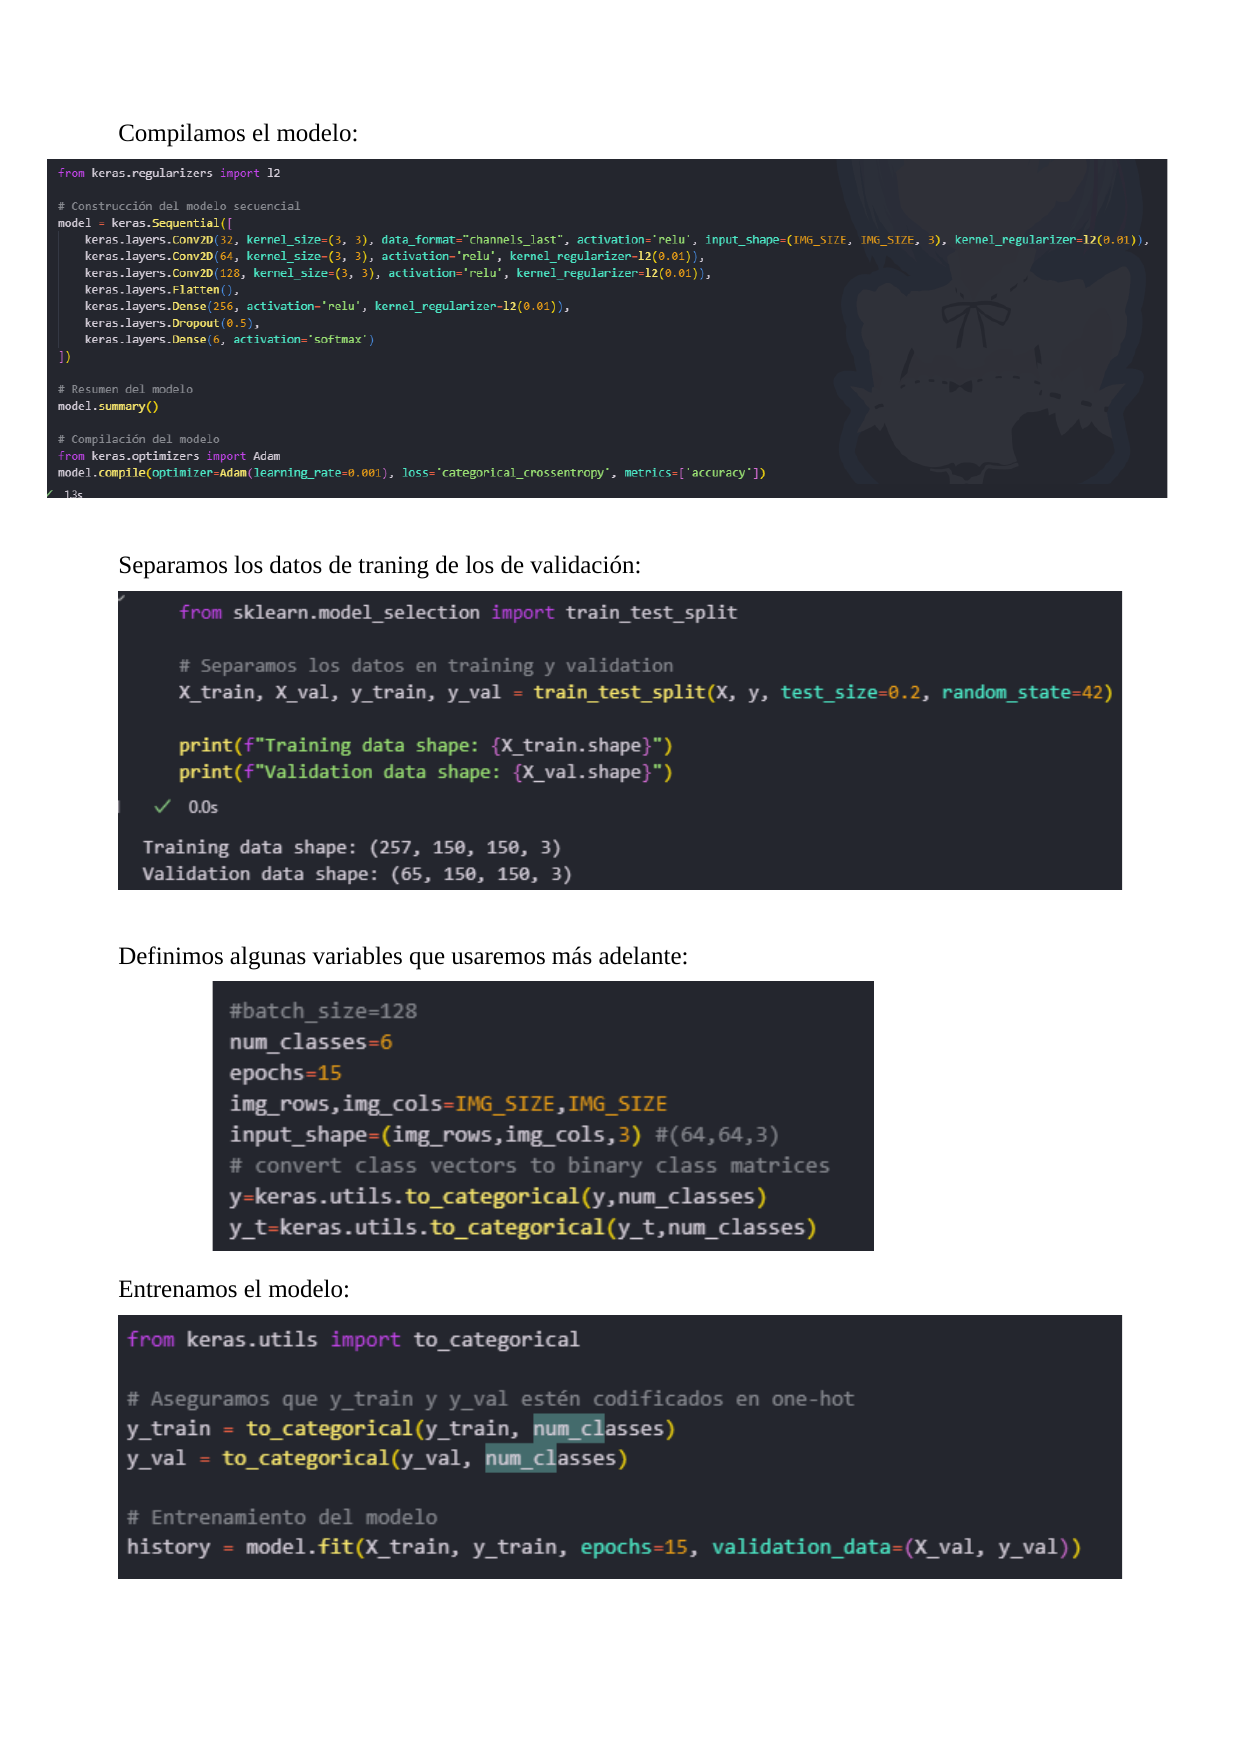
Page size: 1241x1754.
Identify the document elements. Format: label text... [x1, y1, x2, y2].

picture [47, 159, 1168, 498]
picture [212, 981, 874, 1251]
text Separamos los datos de traning de los de validación: [118, 550, 1122, 579]
text Definimos algunas variables que usaremos más adelante: [118, 941, 1122, 970]
picture [118, 1315, 1123, 1579]
text Entrenamos el modelo: [118, 1274, 1122, 1303]
text Compilamos el modelo: [118, 118, 1122, 147]
picture [118, 591, 1123, 890]
